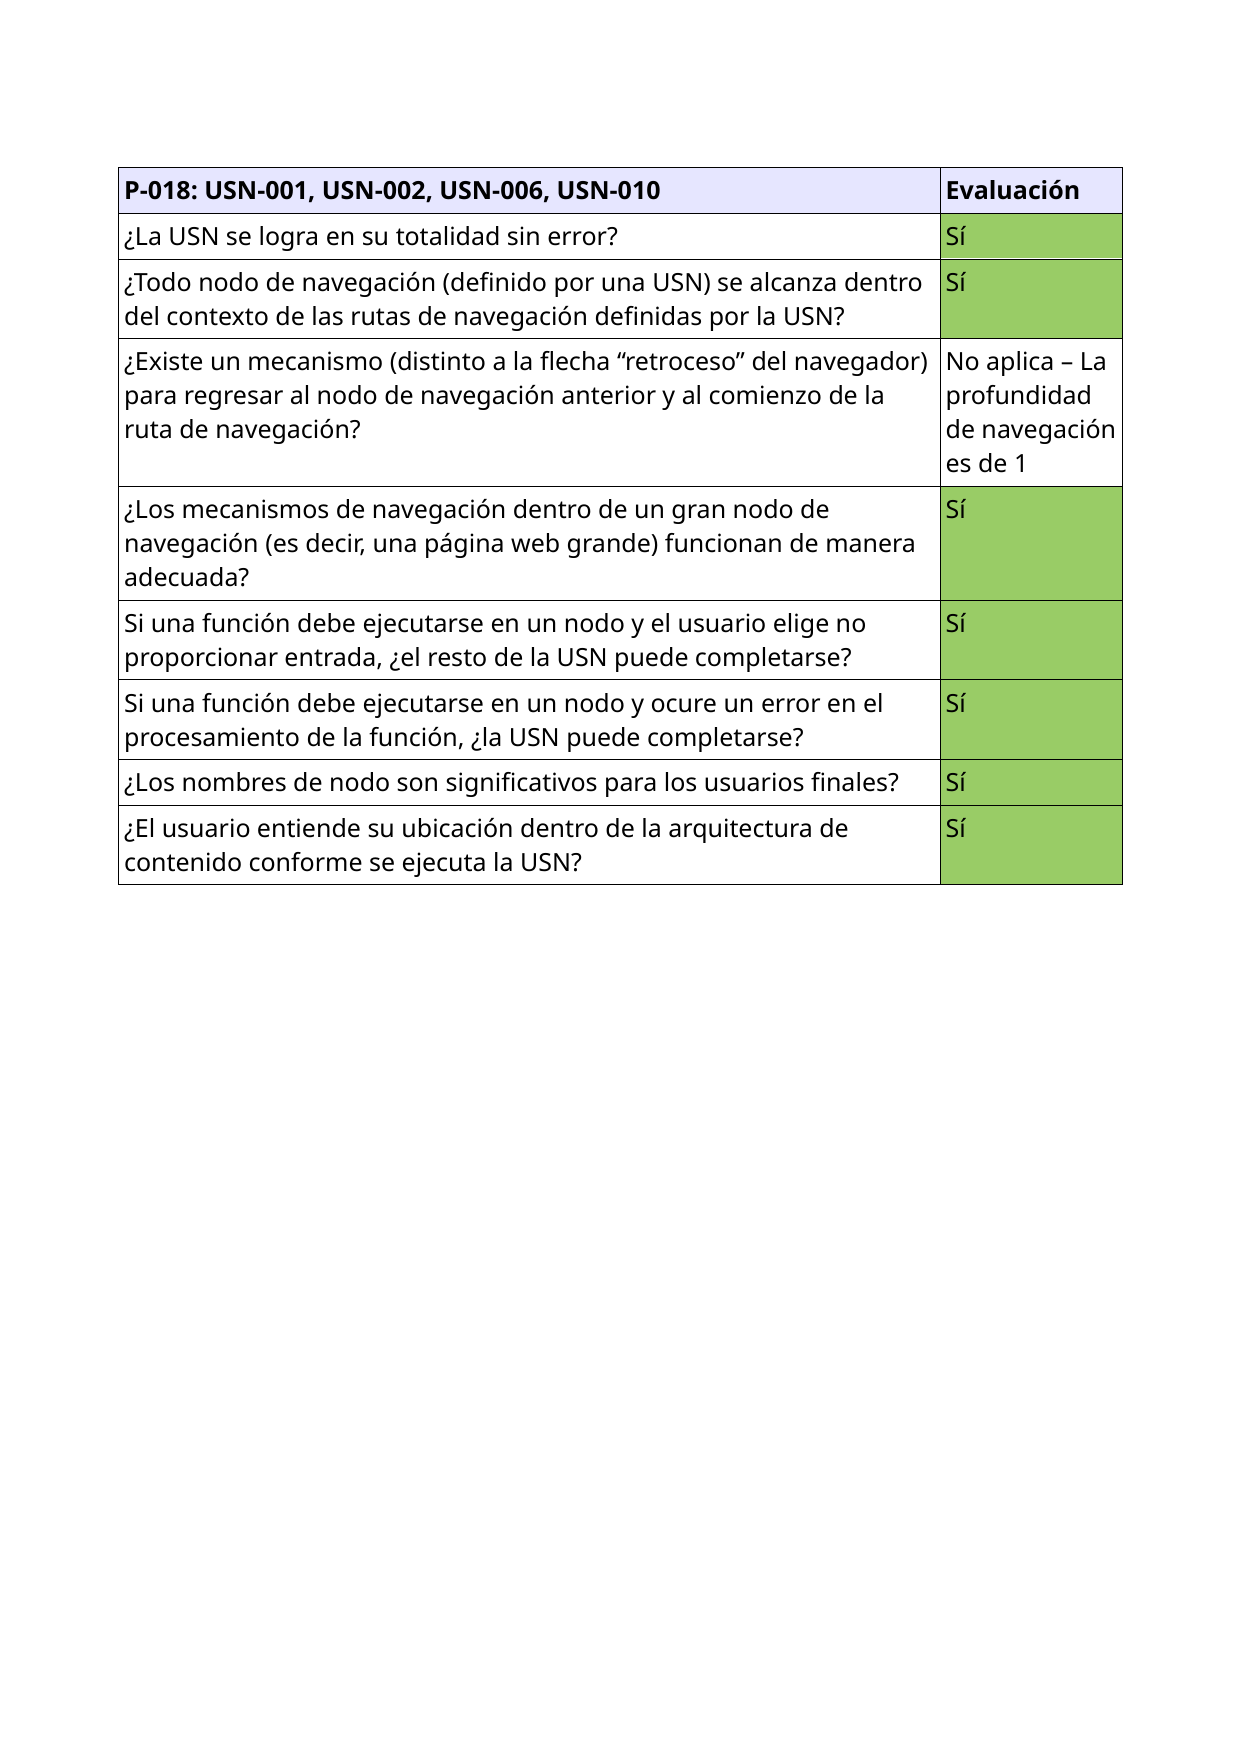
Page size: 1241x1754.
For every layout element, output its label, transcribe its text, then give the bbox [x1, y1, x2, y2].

table_cell Si una función debe ejecutarse en un nodo y ocure un error en el procesamiento de la función, ¿la USN puede completarse? [119, 680, 940, 759]
table_header Evaluación [941, 168, 1122, 213]
table_cell Sí [941, 680, 1122, 759]
table_cell ¿Los mecanismos de navegación dentro de un gran nodo de navegación (es decir, una página web grande) funcionan de manera adecuada? [119, 487, 940, 600]
table_cell Sí [941, 760, 1122, 805]
table_cell ¿El usuario entiende su ubicación dentro de la arquitectura de contenido conforme se ejecuta la USN? [119, 806, 940, 884]
table_cell Sí [941, 214, 1122, 258]
table_cell ¿Los nombres de nodo son significativos para los usuarios finales? [119, 760, 940, 805]
table_cell Sí [941, 806, 1122, 884]
table_cell No aplica – La profundidad de navegación es de 1 [941, 339, 1122, 486]
table_cell Si una función debe ejecutarse en un nodo y el usuario elige no proporcionar entrada, ¿el resto de la USN puede completarse? [119, 601, 940, 679]
table_cell Sí [941, 260, 1122, 338]
table_header P-018: USN-001, USN-002, USN-006, USN-010 [119, 168, 940, 213]
table_cell Sí [941, 601, 1122, 679]
table_cell ¿Todo nodo de navegación (definido por una USN) se alcanza dentro del contexto de las rutas de navegación definidas por la USN? [119, 260, 940, 338]
table_cell ¿La USN se logra en su totalidad sin error? [119, 214, 940, 258]
table_cell Sí [941, 487, 1122, 600]
table_cell ¿Existe un mecanismo (distinto a la flecha “retroceso” del navegador) para regresar al nodo de navegación anterior y al comienzo de la ruta de navegación? [119, 339, 940, 486]
